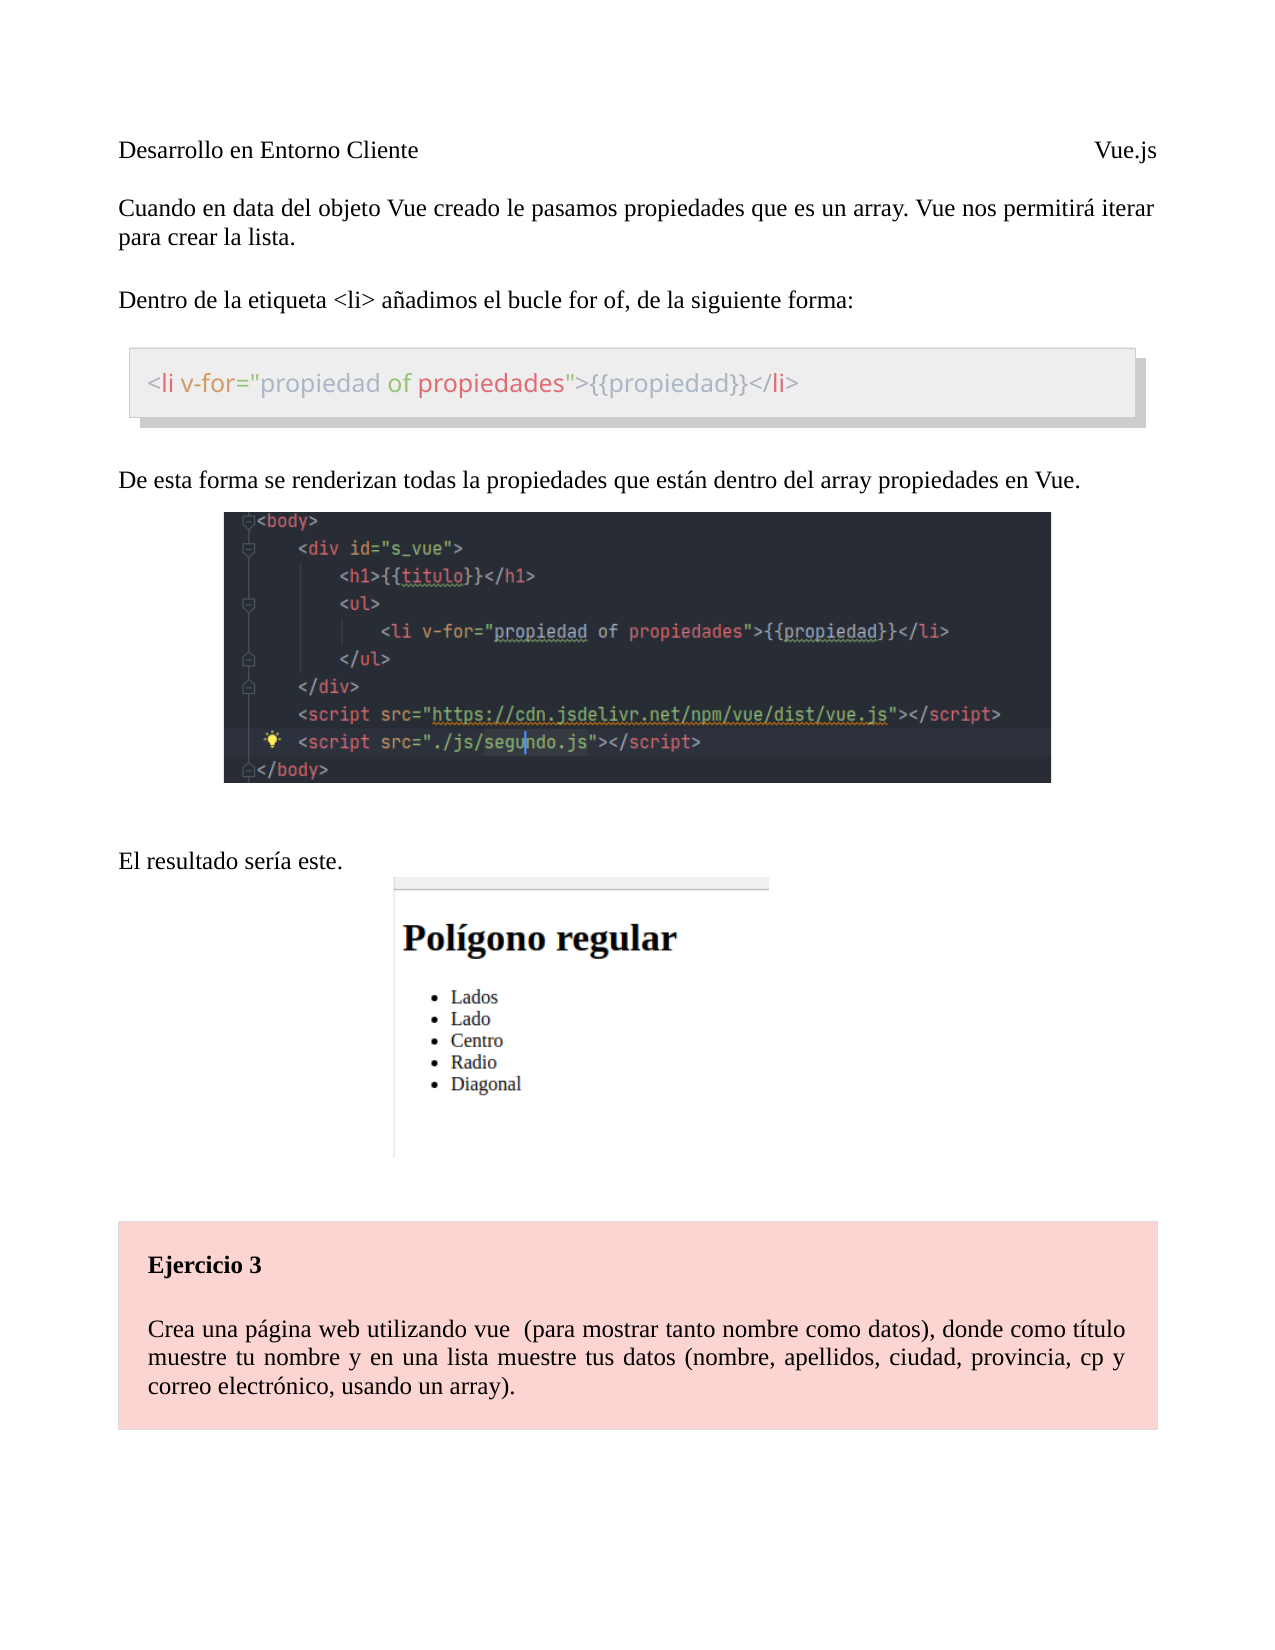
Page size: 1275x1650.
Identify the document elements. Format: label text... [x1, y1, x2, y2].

text <li v-for="propiedad of propiedades">{{propiedad}}</li> [130, 349, 1135, 417]
picture [223, 512, 1052, 783]
text Cuando en data del objeto Vue creado le pasamos propiedades que es un array. Vue nos permitirá iterar para crear la lista. [118, 193, 1157, 250]
text Crea una página web utilizando vue (para mostrar tanto nombre como datos), donde como título muestre tu nombre y en una lista muestre tus datos (nombre, apellidos, ciudad, provincia, cp y correo electrónico, usando un array). [119, 1284, 1157, 1429]
text Ejercicio 3 [119, 1222, 1157, 1279]
text El resultado sería este. [118, 846, 1157, 875]
picture [393, 877, 769, 1158]
text Dentro de la etiqueta <li> añadimos el bucle for of, de la siguiente forma: [118, 285, 1157, 313]
text De esta forma se renderizan todas la propiedades que están dentro del array propiedades en Vue. [118, 466, 1157, 494]
